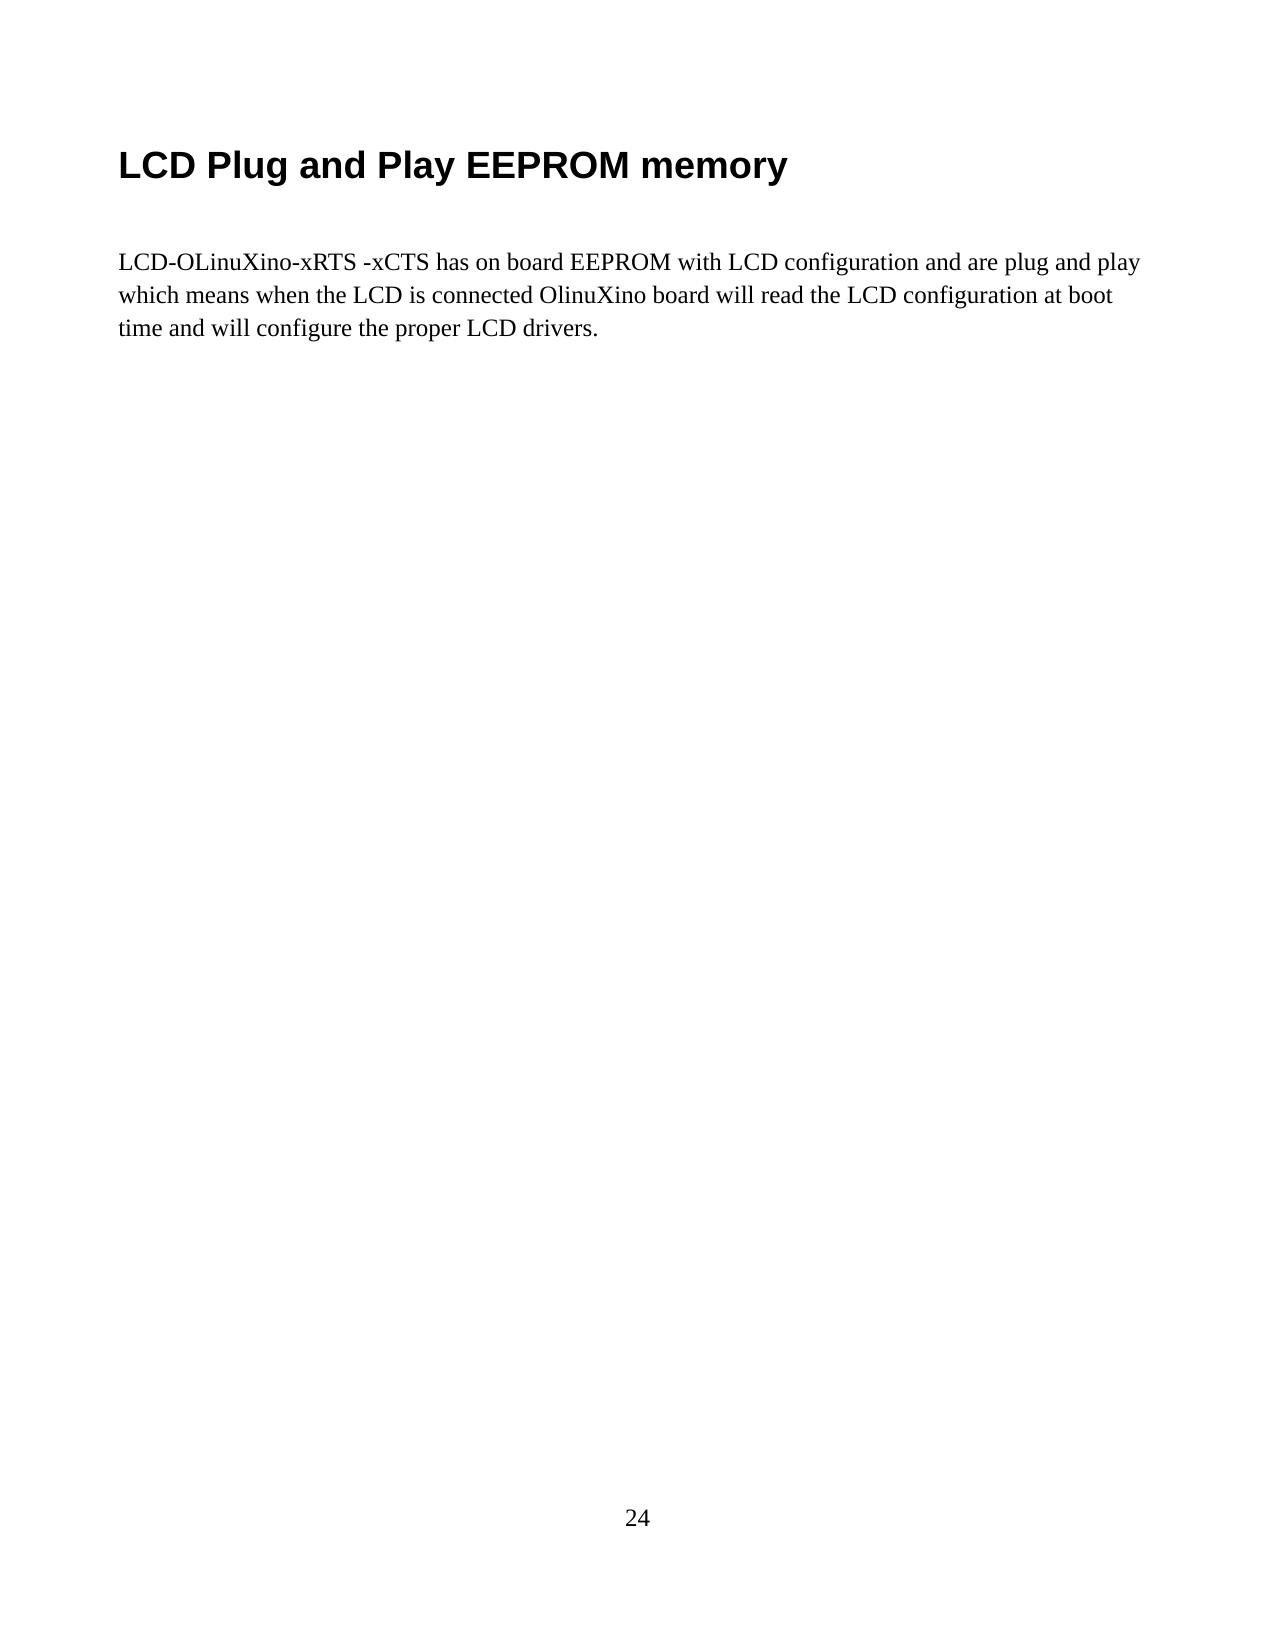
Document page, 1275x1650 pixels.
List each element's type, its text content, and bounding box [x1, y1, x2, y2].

subtitle LCD Plug and Play EEPROM memory [118, 143, 1157, 187]
text LCD-OLinuXino-xRTS -xCTS has on board EEPROM with LCD configuration and are plug and play which means when the LCD is connected OlinuXino board will read the LCD configuration at boot time and will configure the proper LCD drivers. [118, 247, 1157, 342]
